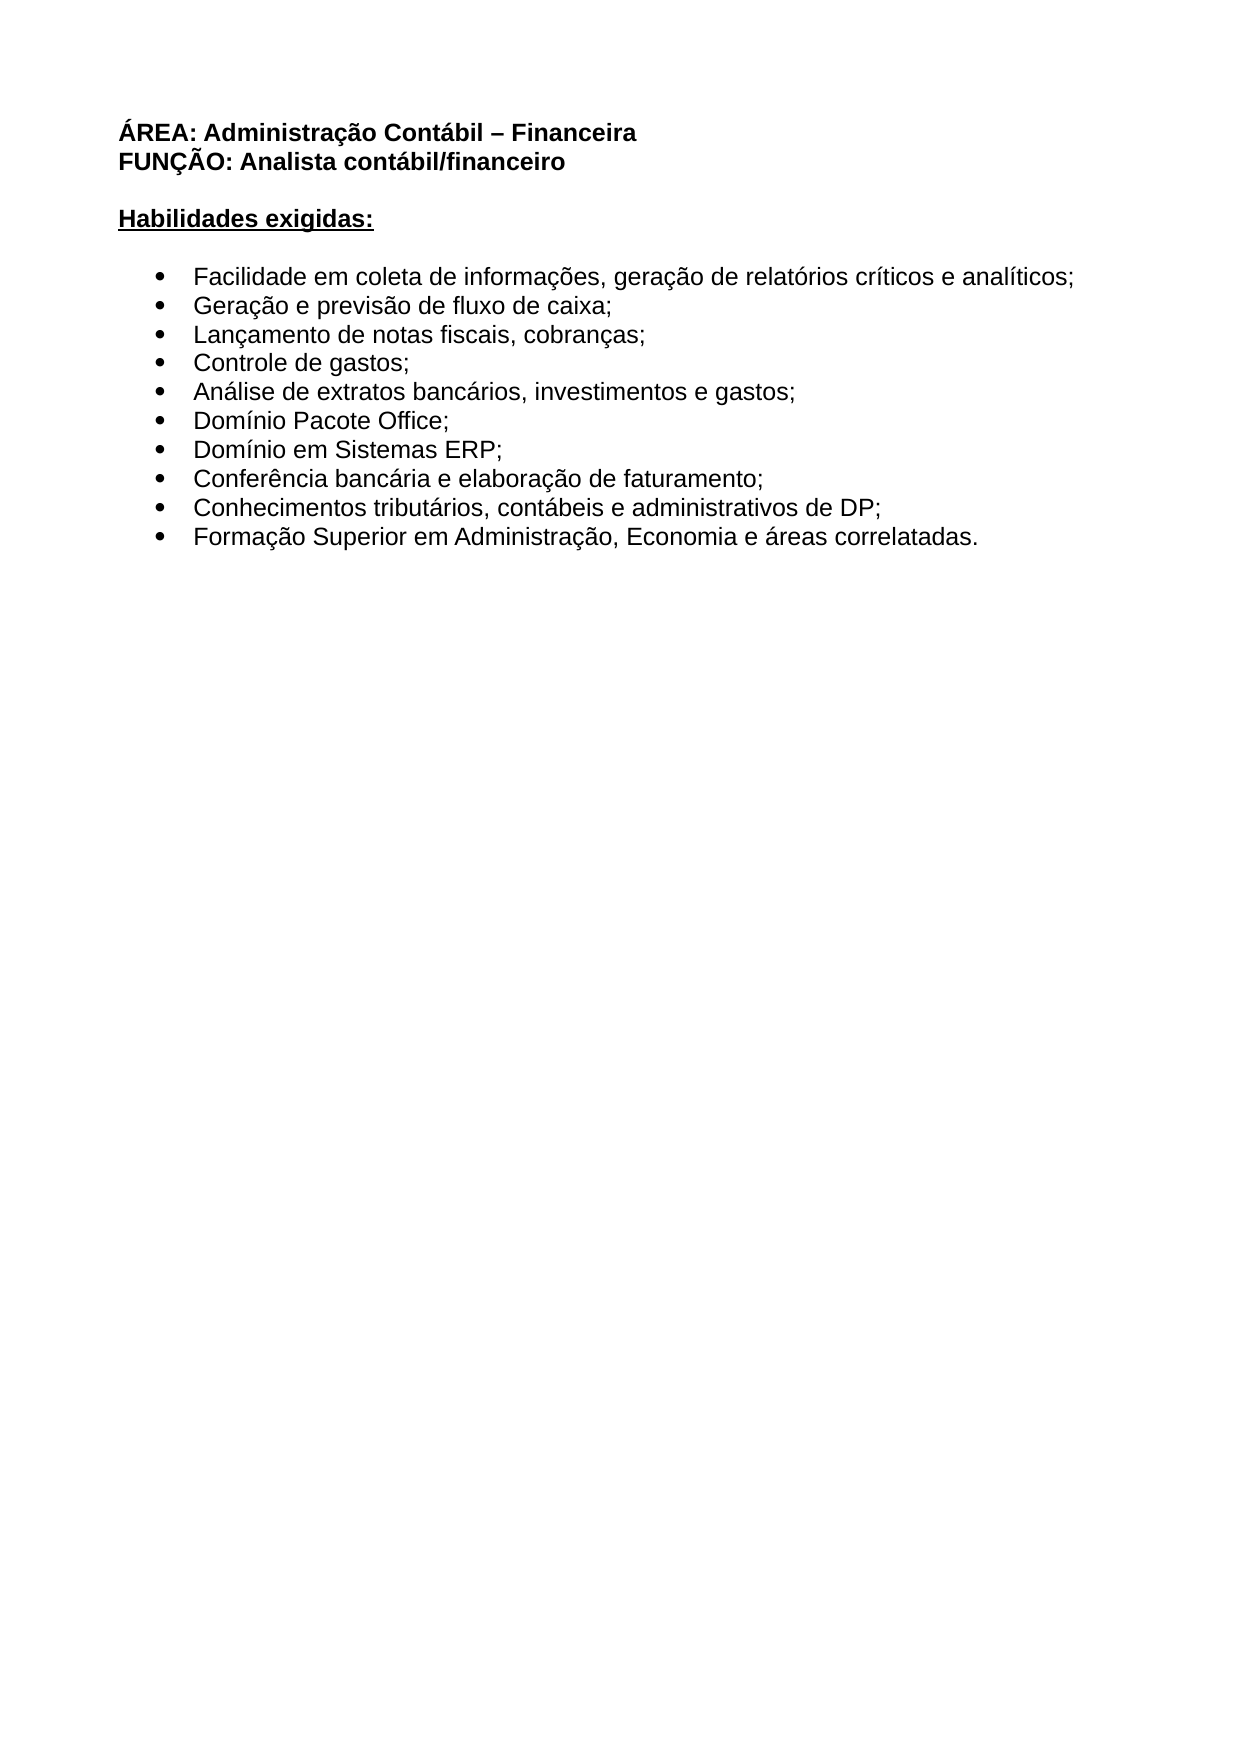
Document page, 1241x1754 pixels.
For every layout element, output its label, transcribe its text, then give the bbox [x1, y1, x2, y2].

list Conhecimentos tributários, contábeis e administrativos de DP; [156, 493, 1122, 522]
list Conferência bancária e elaboração de faturamento; [156, 464, 1122, 493]
list Domínio Pacote Office; [156, 406, 1122, 435]
list Lançamento de notas fiscais, cobranças; [156, 319, 1122, 348]
text ÁREA: Administração Contábil – Financeira [118, 118, 1122, 147]
list Domínio em Sistemas ERP; [156, 435, 1122, 464]
list Controle de gastos; [156, 348, 1122, 377]
text Habilidades exigidas: [118, 204, 1122, 233]
text FUNÇÃO: Analista contábil/financeiro [118, 147, 1122, 176]
list Facilidade em coleta de informações, geração de relatórios críticos e analíticos; [156, 262, 1122, 291]
list Análise de extratos bancários, investimentos e gastos; [156, 377, 1122, 406]
list Formação Superior em Administração, Economia e áreas correlatadas. [156, 522, 1122, 550]
list Geração e previsão de fluxo de caixa; [156, 291, 1122, 319]
